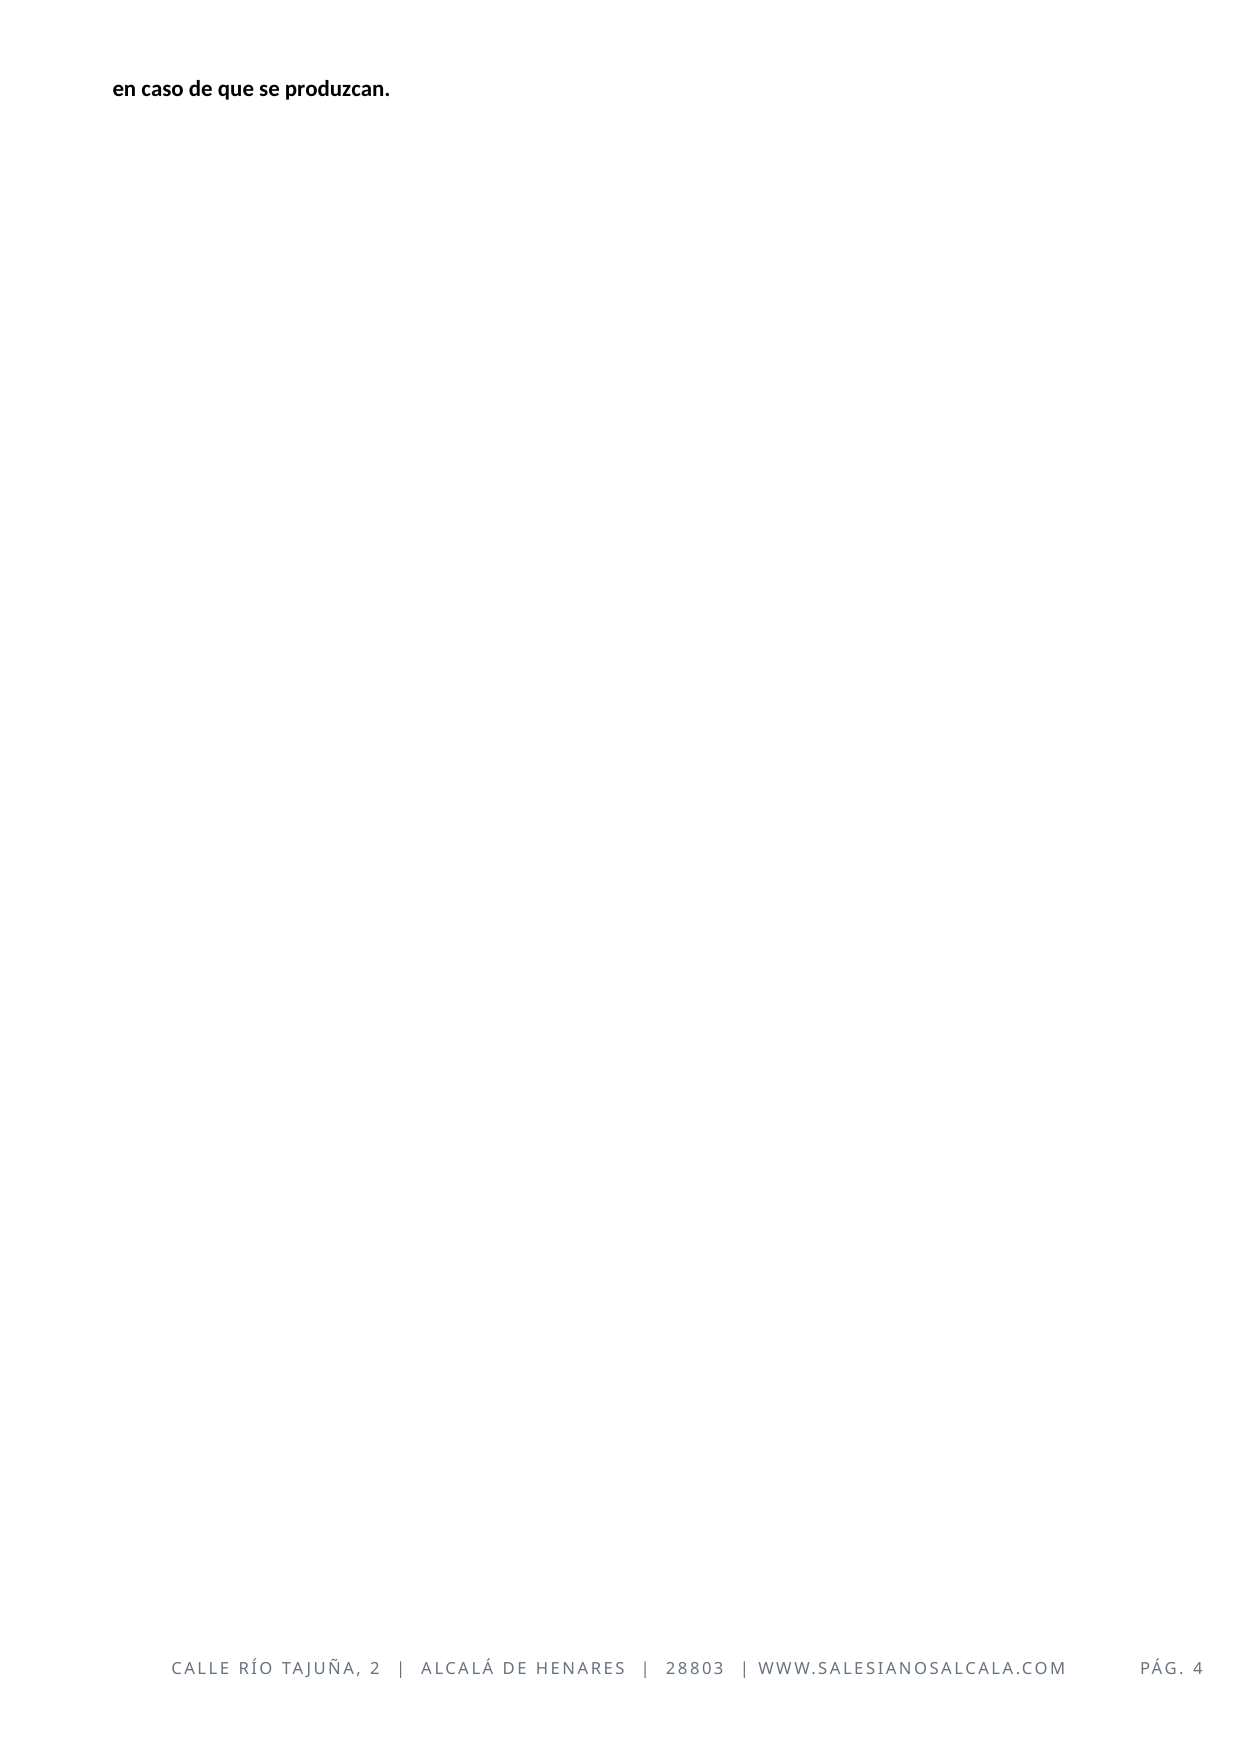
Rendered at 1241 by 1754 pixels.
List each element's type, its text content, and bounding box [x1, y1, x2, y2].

text en caso de que se produzcan. [112, 74, 1128, 102]
